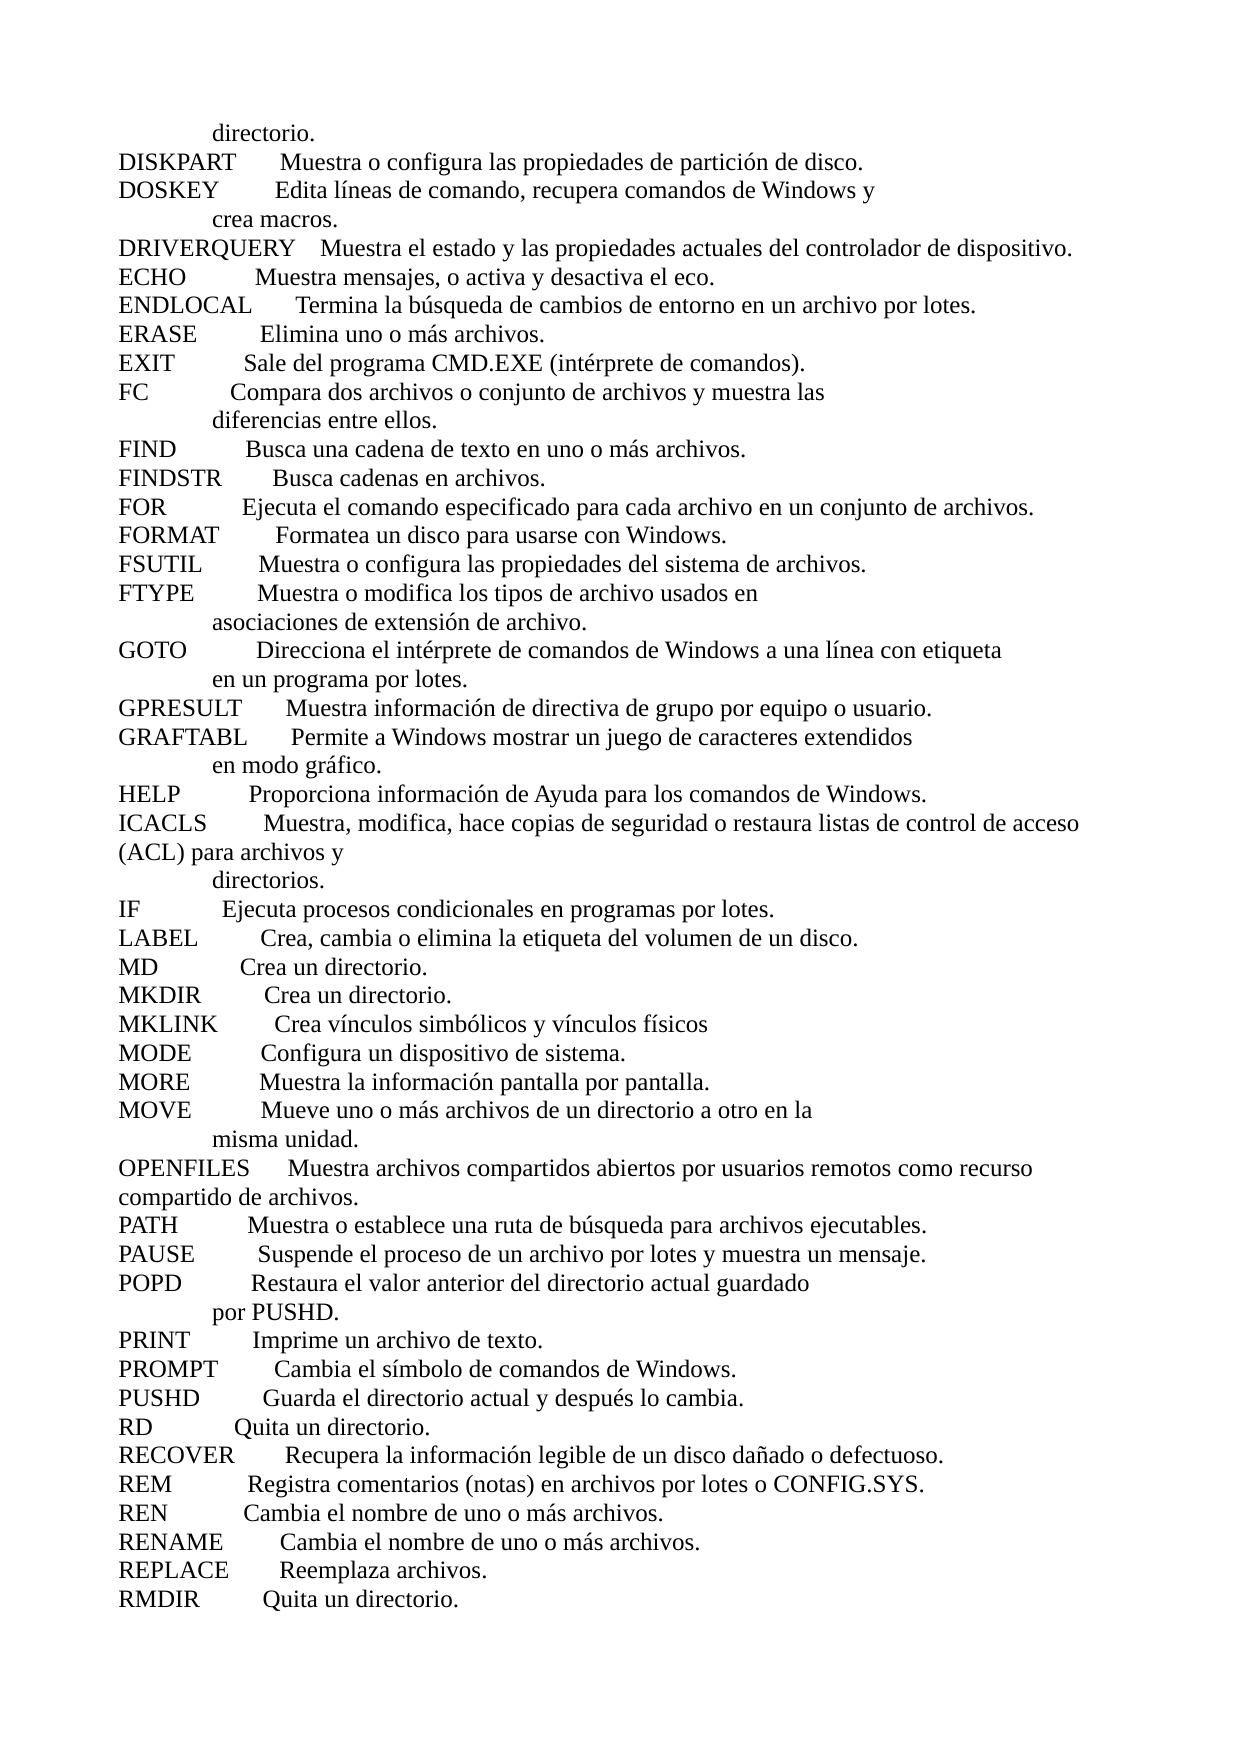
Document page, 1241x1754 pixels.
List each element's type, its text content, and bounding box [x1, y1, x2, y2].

text PRINT Imprime un archivo de texto. [118, 1326, 1122, 1354]
text LABEL Crea, cambia o elimina la etiqueta del volumen de un disco. [118, 923, 1122, 952]
text ENDLOCAL Termina la búsqueda de cambios de entorno en un archivo por lotes. [118, 291, 1122, 319]
text RD Quita un directorio. [118, 1412, 1122, 1441]
text OPENFILES Muestra archivos compartidos abiertos por usuarios remotos como recurso compartido de archivos. [118, 1153, 1122, 1211]
text diferencias entre ellos. [118, 406, 1122, 434]
text REPLACE Reemplaza archivos. [118, 1556, 1122, 1584]
text ECHO Muestra mensajes, o activa y desactiva el eco. [118, 262, 1122, 291]
text FIND Busca una cadena de texto en uno o más archivos. [118, 434, 1122, 463]
text RECOVER Recupera la información legible de un disco dañado o defectuoso. [118, 1441, 1122, 1469]
text misma unidad. [118, 1124, 1122, 1153]
text DRIVERQUERY Muestra el estado y las propiedades actuales del controlador de dispositivo. [118, 233, 1122, 262]
text FTYPE Muestra o modifica los tipos de archivo usados en [118, 578, 1122, 607]
text EXIT Sale del programa CMD.EXE (intérprete de comandos). [118, 348, 1122, 377]
text GPRESULT Muestra información de directiva de grupo por equipo o usuario. [118, 693, 1122, 722]
text PAUSE Suspende el proceso de un archivo por lotes y muestra un mensaje. [118, 1239, 1122, 1268]
text asociaciones de extensión de archivo. [118, 607, 1122, 636]
text PUSHD Guarda el directorio actual y después lo cambia. [118, 1383, 1122, 1412]
text REN Cambia el nombre de uno o más archivos. [118, 1498, 1122, 1527]
text ERASE Elimina uno o más archivos. [118, 319, 1122, 348]
text GOTO Direcciona el intérprete de comandos de Windows a una línea con etiqueta [118, 636, 1122, 664]
text FC Compara dos archivos o conjunto de archivos y muestra las [118, 377, 1122, 406]
text FINDSTR Busca cadenas en archivos. [118, 463, 1122, 492]
text MKLINK Crea vínculos simbólicos y vínculos físicos [118, 1009, 1122, 1038]
text RENAME Cambia el nombre de uno o más archivos. [118, 1527, 1122, 1556]
text PROMPT Cambia el símbolo de comandos de Windows. [118, 1354, 1122, 1383]
text FORMAT Formatea un disco para usarse con Windows. [118, 521, 1122, 549]
text GRAFTABL Permite a Windows mostrar un juego de caracteres extendidos [118, 722, 1122, 751]
text POPD Restaura el valor anterior del directorio actual guardado [118, 1268, 1122, 1297]
text MORE Muestra la información pantalla por pantalla. [118, 1067, 1122, 1096]
text DISKPART Muestra o configura las propiedades de partición de disco. [118, 147, 1122, 176]
text crea macros. [118, 204, 1122, 233]
text IF Ejecuta procesos condicionales en programas por lotes. [118, 894, 1122, 923]
text REM Registra comentarios (notas) en archivos por lotes o CONFIG.SYS. [118, 1469, 1122, 1498]
text MOVE Mueve uno o más archivos de un directorio a otro en la [118, 1096, 1122, 1124]
text en un programa por lotes. [118, 664, 1122, 693]
text HELP Proporciona información de Ayuda para los comandos de Windows. [118, 779, 1122, 808]
text por PUSHD. [118, 1297, 1122, 1326]
text ICACLS Muestra, modifica, hace copias de seguridad o restaura listas de control de acceso (ACL) para archivos y [118, 808, 1122, 866]
text directorio. [118, 118, 1122, 147]
text MKDIR Crea un directorio. [118, 981, 1122, 1009]
text PATH Muestra o establece una ruta de búsqueda para archivos ejecutables. [118, 1211, 1122, 1239]
text FOR Ejecuta el comando especificado para cada archivo en un conjunto de archivos. [118, 492, 1122, 521]
text RMDIR Quita un directorio. [118, 1584, 1122, 1613]
text DOSKEY Edita líneas de comando, recupera comandos de Windows y [118, 176, 1122, 204]
text directorios. [118, 866, 1122, 894]
text FSUTIL Muestra o configura las propiedades del sistema de archivos. [118, 549, 1122, 578]
text MD Crea un directorio. [118, 952, 1122, 981]
text MODE Configura un dispositivo de sistema. [118, 1038, 1122, 1067]
text en modo gráfico. [118, 751, 1122, 779]
